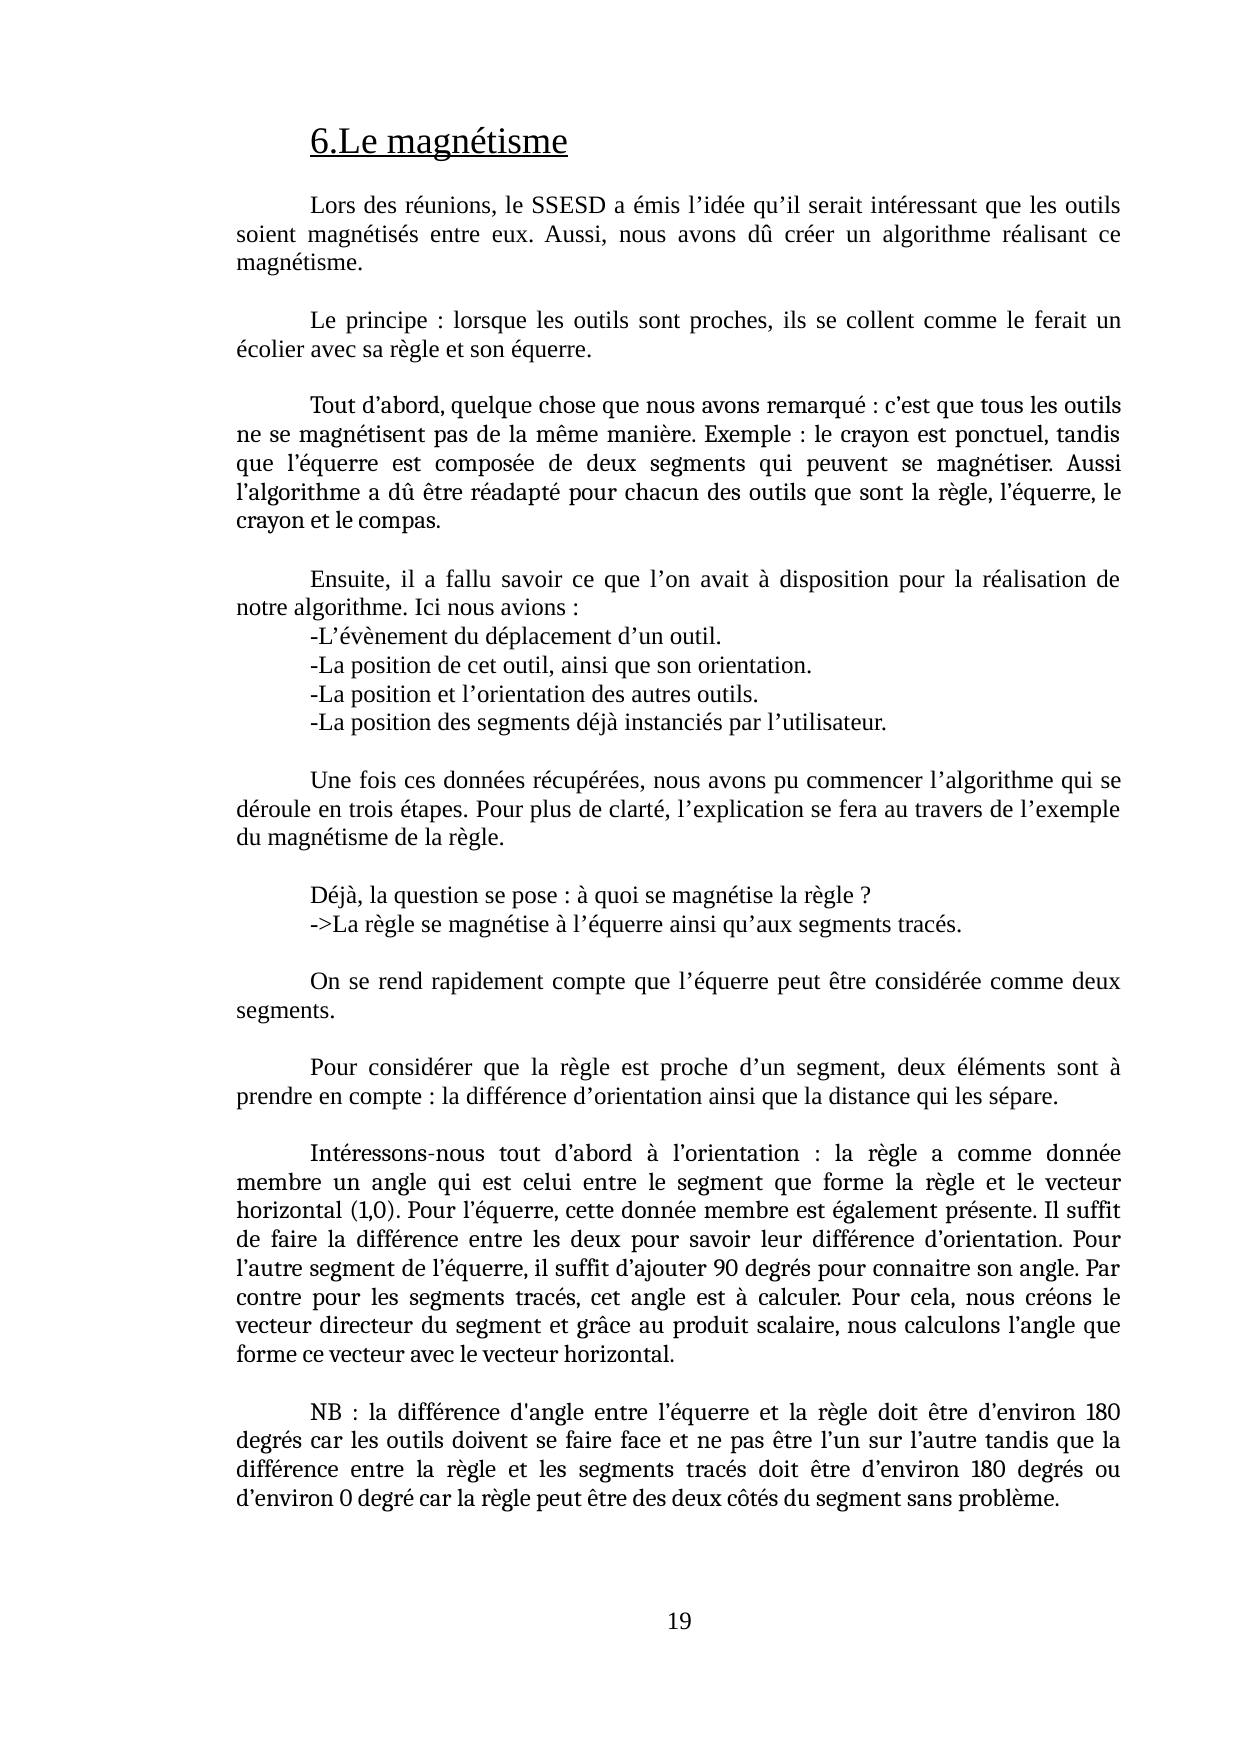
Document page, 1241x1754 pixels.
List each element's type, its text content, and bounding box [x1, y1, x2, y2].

text NB : la différence d'angle entre l’équerre et la règle doit être d’environ 180 degrés car les outils doivent se faire face et ne pas être l’un sur l’autre tandis que la différence entre la règle et les segments tracés doit être d’environ 180 degrés ou d’environ 0 degré car la règle peut être des deux côtés du segment sans problème. [236, 1397, 1122, 1512]
text Pour considérer que la règle est proche d’un segment, deux éléments sont à prendre en compte : la différence d’orientation ainsi que la distance qui les sépare. [236, 1052, 1122, 1110]
text Lors des réunions, le SSESD a émis l’idée qu’il serait intéressant que les outils soient magnétisés entre eux. Aussi, nous avons dû créer un algorithme réalisant ce magnétisme. [236, 190, 1122, 276]
text -L’évènement du déplacement d’un outil. [310, 621, 1122, 650]
text -La position et l’orientation des autres outils. [310, 679, 1122, 707]
text -La position des segments déjà instanciés par l’utilisateur. [310, 707, 1122, 736]
text Tout d’abord, quelque chose que nous avons remarqué : c’est que tous les outils ne se magnétisent pas de la même manière. Exemple : le crayon est ponctuel, tandis que l’équerre est composée de deux segments qui peuvent se magnétiser. Aussi l’algorithme a dû être réadapté pour chacun des outils que sont la règle, l’équerre, le crayon et le compas. [236, 391, 1122, 535]
text Déjà, la question se pose : à quoi se magnétise la règle ? [236, 880, 1122, 909]
text Une fois ces données récupérées, nous avons pu commencer l’algorithme qui se déroule en trois étapes. Pour plus de clarté, l’explication se fera au travers de l’exemple du magnétisme de la règle. [236, 765, 1122, 851]
text Intéressons-nous tout d’abord à l’orientation : la règle a comme donnée membre un angle qui est celui entre le segment que forme la règle et le vecteur horizontal (1,0). Pour l’équerre, cette donnée membre est également présente. Il suffit de faire la différence entre les deux pour savoir leur différence d’orientation. Pour l’autre segment de l’équerre, il suffit d’ajouter 90 degrés pour connaitre son angle. Par contre pour les segments tracés, cet angle est à calculer. Pour cela, nous créons le vecteur directeur du segment et grâce au produit scalaire, nous calculons l’angle que forme ce vecteur avec le vecteur horizontal. [236, 1139, 1122, 1369]
text -La position de cet outil, ainsi que son orientation. [310, 650, 1122, 679]
text Ensuite, il a fallu savoir ce que l’on avait à disposition pour la réalisation de notre algorithme. Ici nous avions : [236, 564, 1122, 621]
text On se rend rapidement compte que l’équerre peut être considérée comme deux segments. [236, 966, 1122, 1024]
text ->La règle se magnétise à l’équerre ainsi qu’aux segments tracés. [236, 909, 1122, 937]
text Le principe : lorsque les outils sont proches, ils se collent comme le ferait un écolier avec sa règle et son équerre. [236, 305, 1122, 362]
text 6.Le magnétisme [236, 118, 1122, 161]
